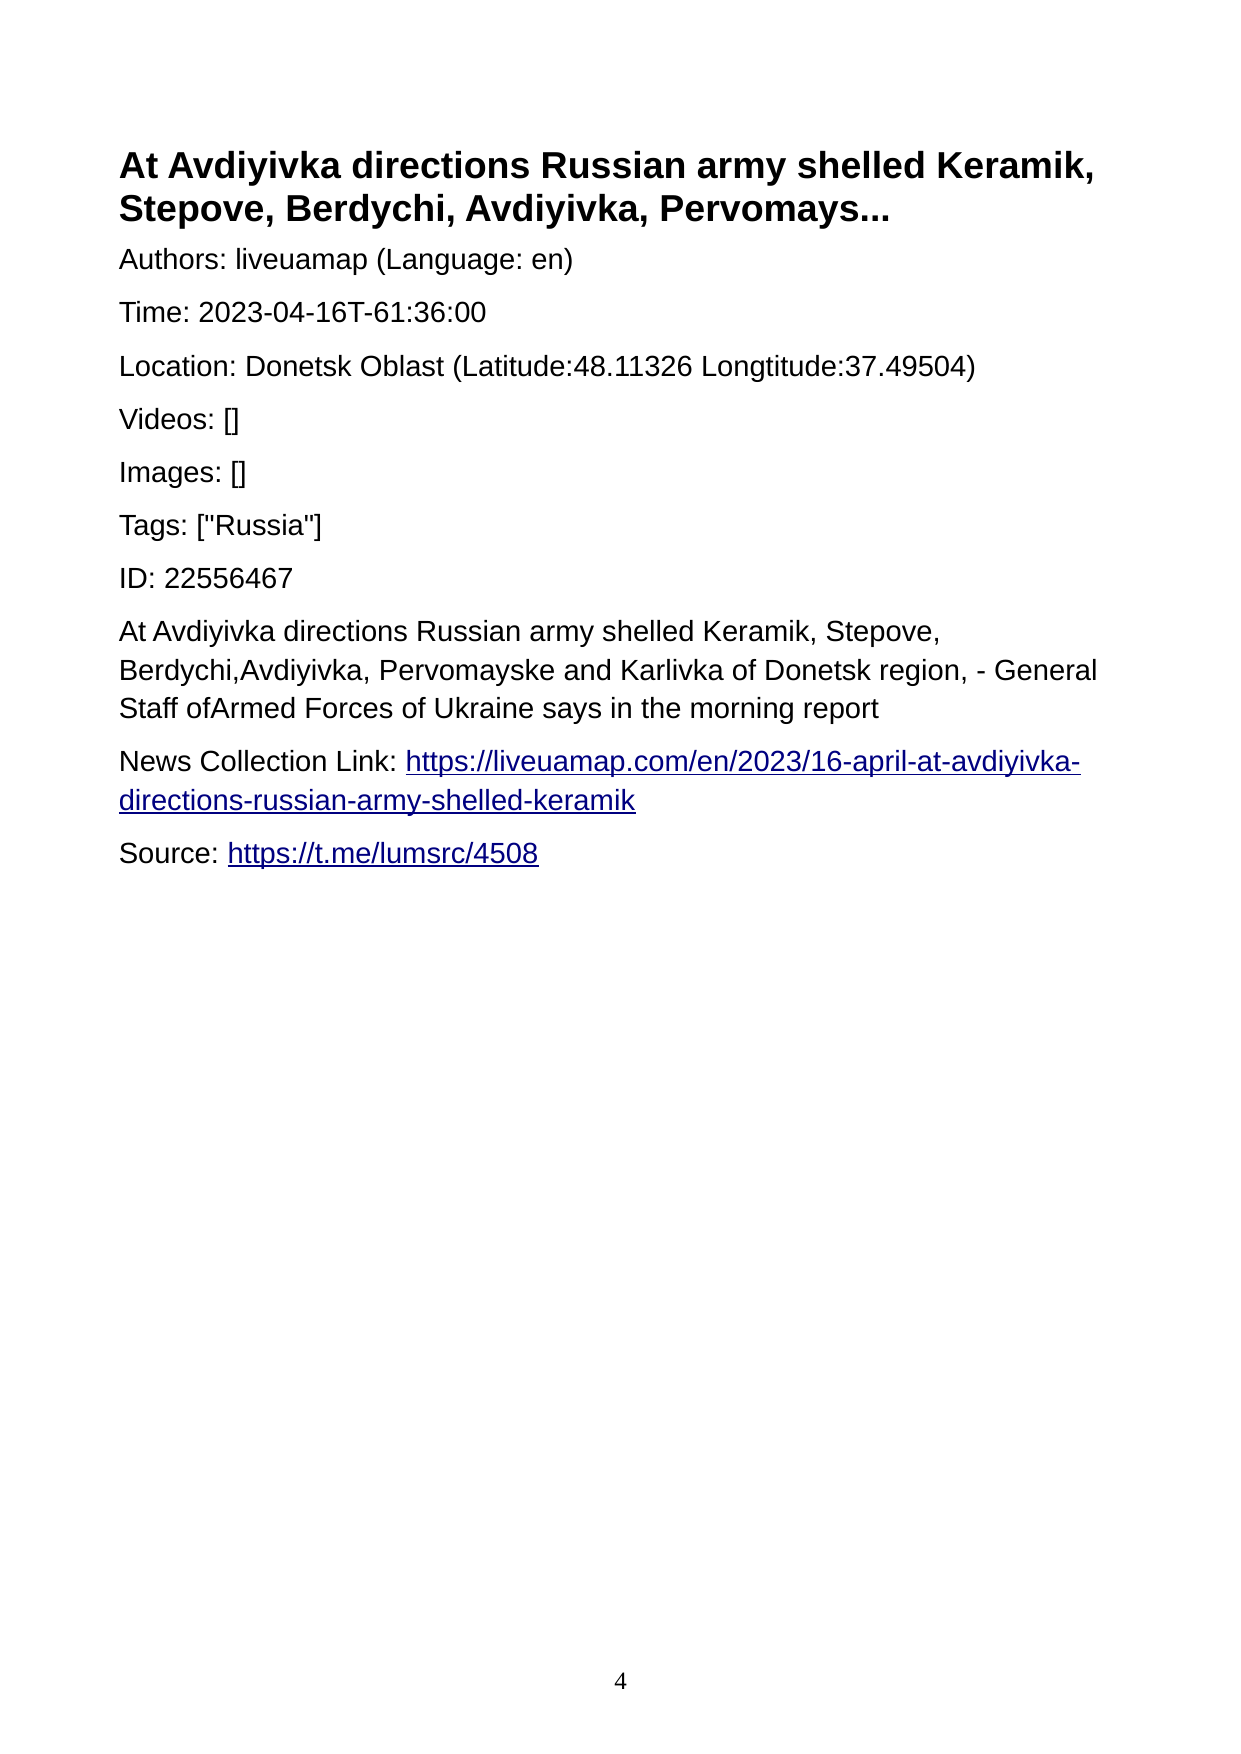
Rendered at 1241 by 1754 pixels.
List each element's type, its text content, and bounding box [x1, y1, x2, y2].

text Source: https://t.me/lumsrc/4508 [118, 836, 1122, 869]
text Location: Donetsk Oblast (Latitude:48.11326 Longtitude:37.49504) [118, 348, 1122, 382]
text At Avdiyivka directions Russian army shelled Keramik, Stepove, Berdychi,Avdiyivka, Pervomayske and Karlivka of Donetsk region, - General Staff ofArmed Forces of Ukraine says in the morning report [118, 614, 1122, 725]
subtitle At Avdiyivka directions Russian army shelled Keramik, Stepove, Berdychi, Avdiyivka, Pervomays... [118, 143, 1122, 230]
text ID: 22556467 [118, 561, 1122, 594]
text News Collection Link: https://liveuamap.com/en/2023/16-april-at-avdiyivka-directions-russian-army-shelled-keramik [118, 744, 1122, 816]
text Time: 2023-04-16T-61:36:00 [118, 295, 1122, 329]
text Images: [] [118, 455, 1122, 488]
text Authors: liveuamap (Language: en) [118, 242, 1122, 276]
text Videos: [] [118, 402, 1122, 435]
text Tags: ["Russia"] [118, 508, 1122, 541]
